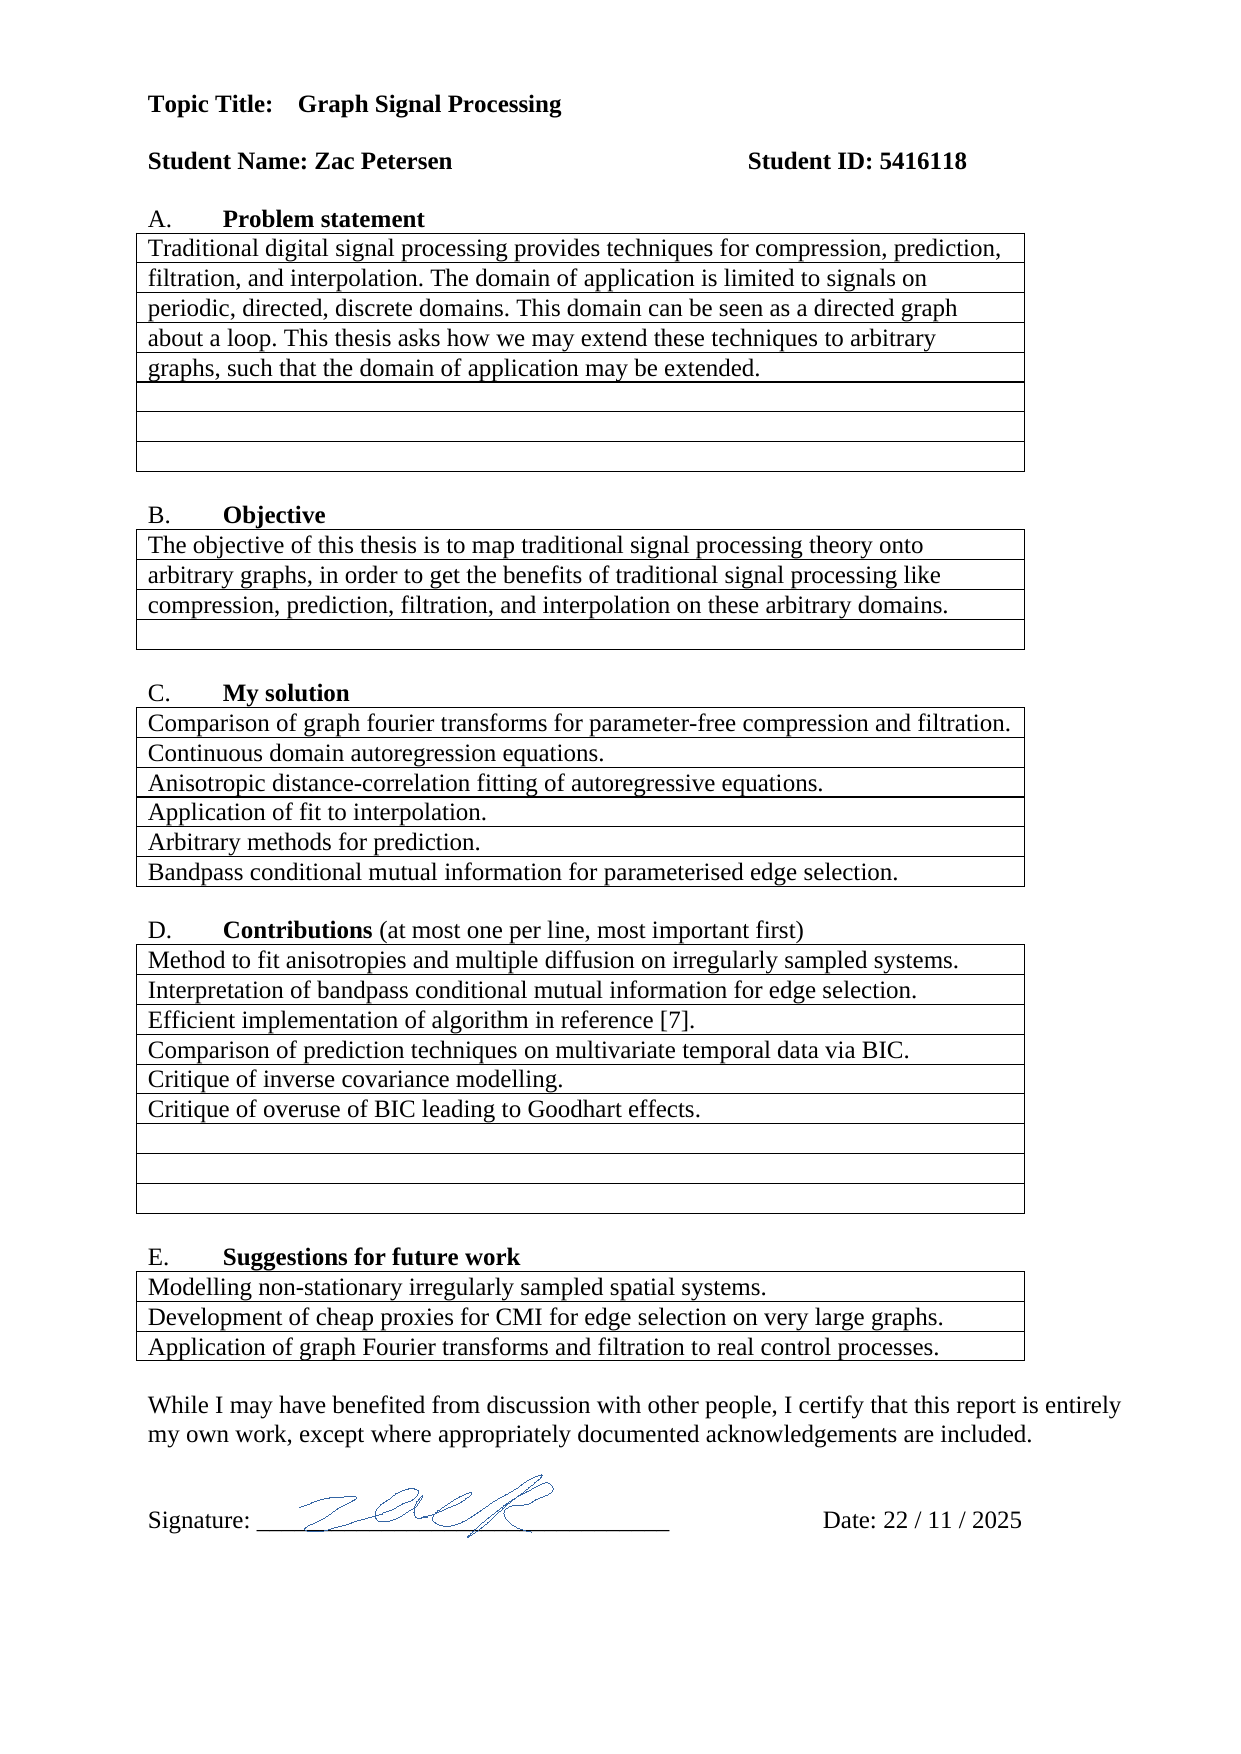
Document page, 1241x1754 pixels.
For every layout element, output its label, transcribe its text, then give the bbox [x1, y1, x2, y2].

table_cell graphs, such that the domain of application may be extended. [137, 353, 1024, 381]
table_cell Development of cheap proxies for CMI for edge selection on very large graphs. [137, 1302, 1024, 1331]
table_cell [137, 412, 1024, 441]
table_header Method to fit anisotropies and multiple diffusion on irregularly sampled systems. [137, 945, 1024, 974]
table_cell Application of graph Fourier transforms and filtration to real control processes. [137, 1332, 1024, 1360]
text While I may have benefited from discussion with other people, I certify that this report is entirely my own work, except where appropriately documented acknowledgements are included. [148, 1390, 1122, 1448]
table_cell Anisotropic distance-correlation fitting of autoregressive equations. [137, 768, 1024, 796]
table_cell Critique of overuse of BIC leading to Goodhart effects. [137, 1094, 1024, 1123]
table_cell Comparison of prediction techniques on multivariate temporal data via BIC. [137, 1035, 1024, 1063]
text Signature: _________________________________ Date: 22 / 11 / 2025 [148, 1505, 1122, 1534]
table_header Modelling non-stationary irregularly sampled spatial systems. [137, 1272, 1024, 1301]
table_cell [137, 620, 1024, 648]
table_cell [137, 1154, 1024, 1183]
table_cell compression, prediction, filtration, and interpolation on these arbitrary domains. [137, 590, 1024, 619]
table_cell arbitrary graphs, in order to get the benefits of traditional signal processing like [137, 560, 1024, 589]
text E. Suggestions for future work [148, 1242, 1122, 1271]
table_cell Arbitrary methods for prediction. [137, 827, 1024, 856]
table_header The objective of this thesis is to map traditional signal processing theory onto [137, 530, 1024, 559]
table_cell periodic, directed, discrete domains. This domain can be seen as a directed graph [137, 293, 1024, 322]
table_cell Continuous domain autoregression equations. [137, 738, 1024, 767]
table_cell Interpretation of bandpass conditional mutual information for edge selection. [137, 975, 1024, 1004]
table_cell [137, 1124, 1024, 1153]
table_cell about a loop. This thesis asks how we may extend these techniques to arbitrary [137, 323, 1024, 352]
table_cell Application of fit to interpolation. [137, 798, 1024, 826]
text D. Contributions (at most one per line, most important first) [148, 916, 1122, 944]
text B. Objective [148, 501, 1122, 529]
subtitle Topic Title: Graph Signal Processing [148, 89, 1122, 117]
table_header Comparison of graph fourier transforms for parameter-free compression and filtration. [137, 708, 1024, 737]
table_cell Bandpass conditional mutual information for parameterised edge selection. [137, 857, 1024, 886]
table_cell [137, 383, 1024, 411]
text A. Problem statement [148, 204, 1122, 232]
table_cell [137, 1184, 1024, 1212]
table_cell filtration, and interpolation. The domain of application is limited to signals on [137, 263, 1024, 292]
subtitle Student Name: Zac Petersen Student ID: 5416118 [148, 146, 1122, 175]
table_cell Efficient implementation of algorithm in reference [7]. [137, 1005, 1024, 1034]
table_cell Critique of inverse covariance modelling. [137, 1065, 1024, 1093]
text C. My solution [148, 678, 1122, 707]
table_cell [137, 442, 1024, 471]
table_header Traditional digital signal processing provides techniques for compression, prediction, [137, 234, 1024, 262]
